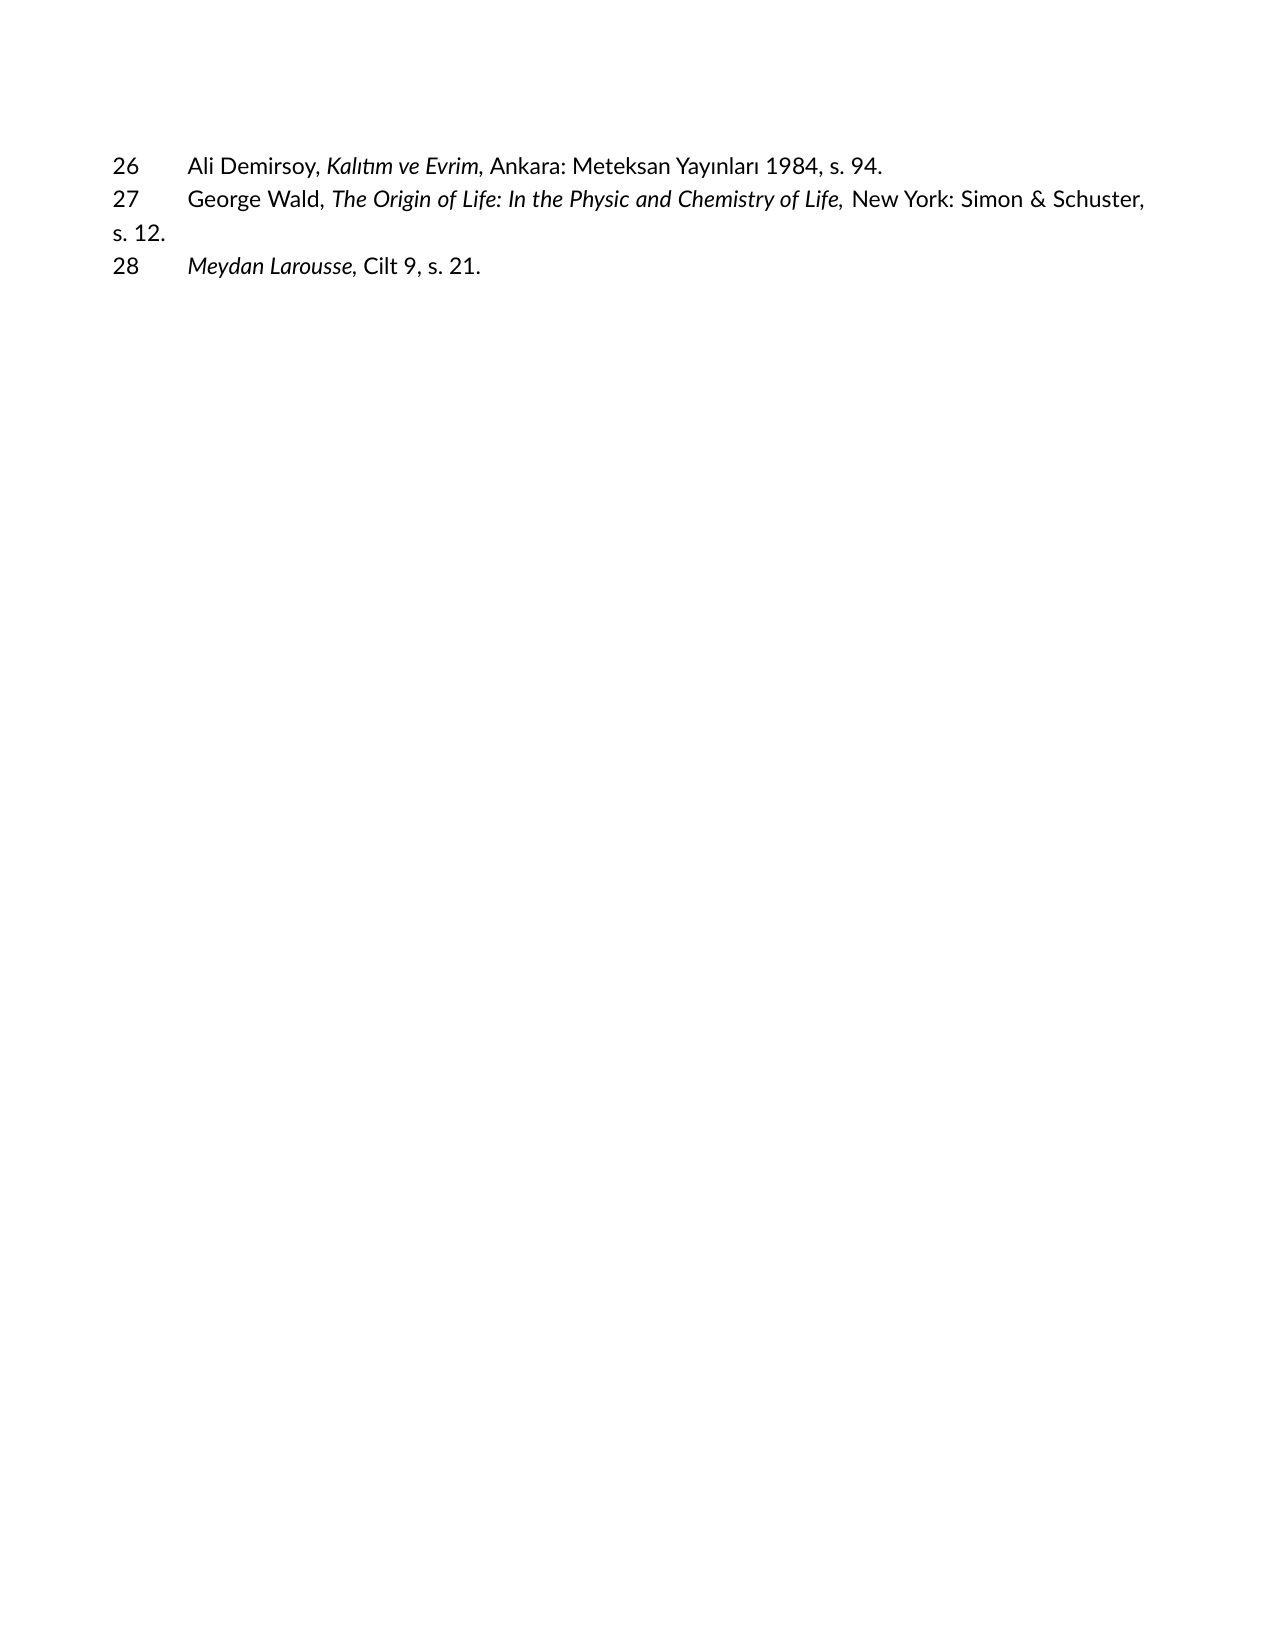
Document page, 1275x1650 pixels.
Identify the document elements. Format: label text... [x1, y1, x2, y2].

text 27 George Wald, The Origin of Life: In the Physic and Chemistry of Life, New York: Simon & Schuster, s. 12. [112, 181, 1145, 248]
text 26 Ali Demirsoy, Kalıtım ve Evrim, Ankara: Meteksan Yayınları 1984, s. 94. [112, 148, 1145, 181]
text 28 Meydan Larousse, Cilt 9, s. 21. [112, 248, 1145, 281]
